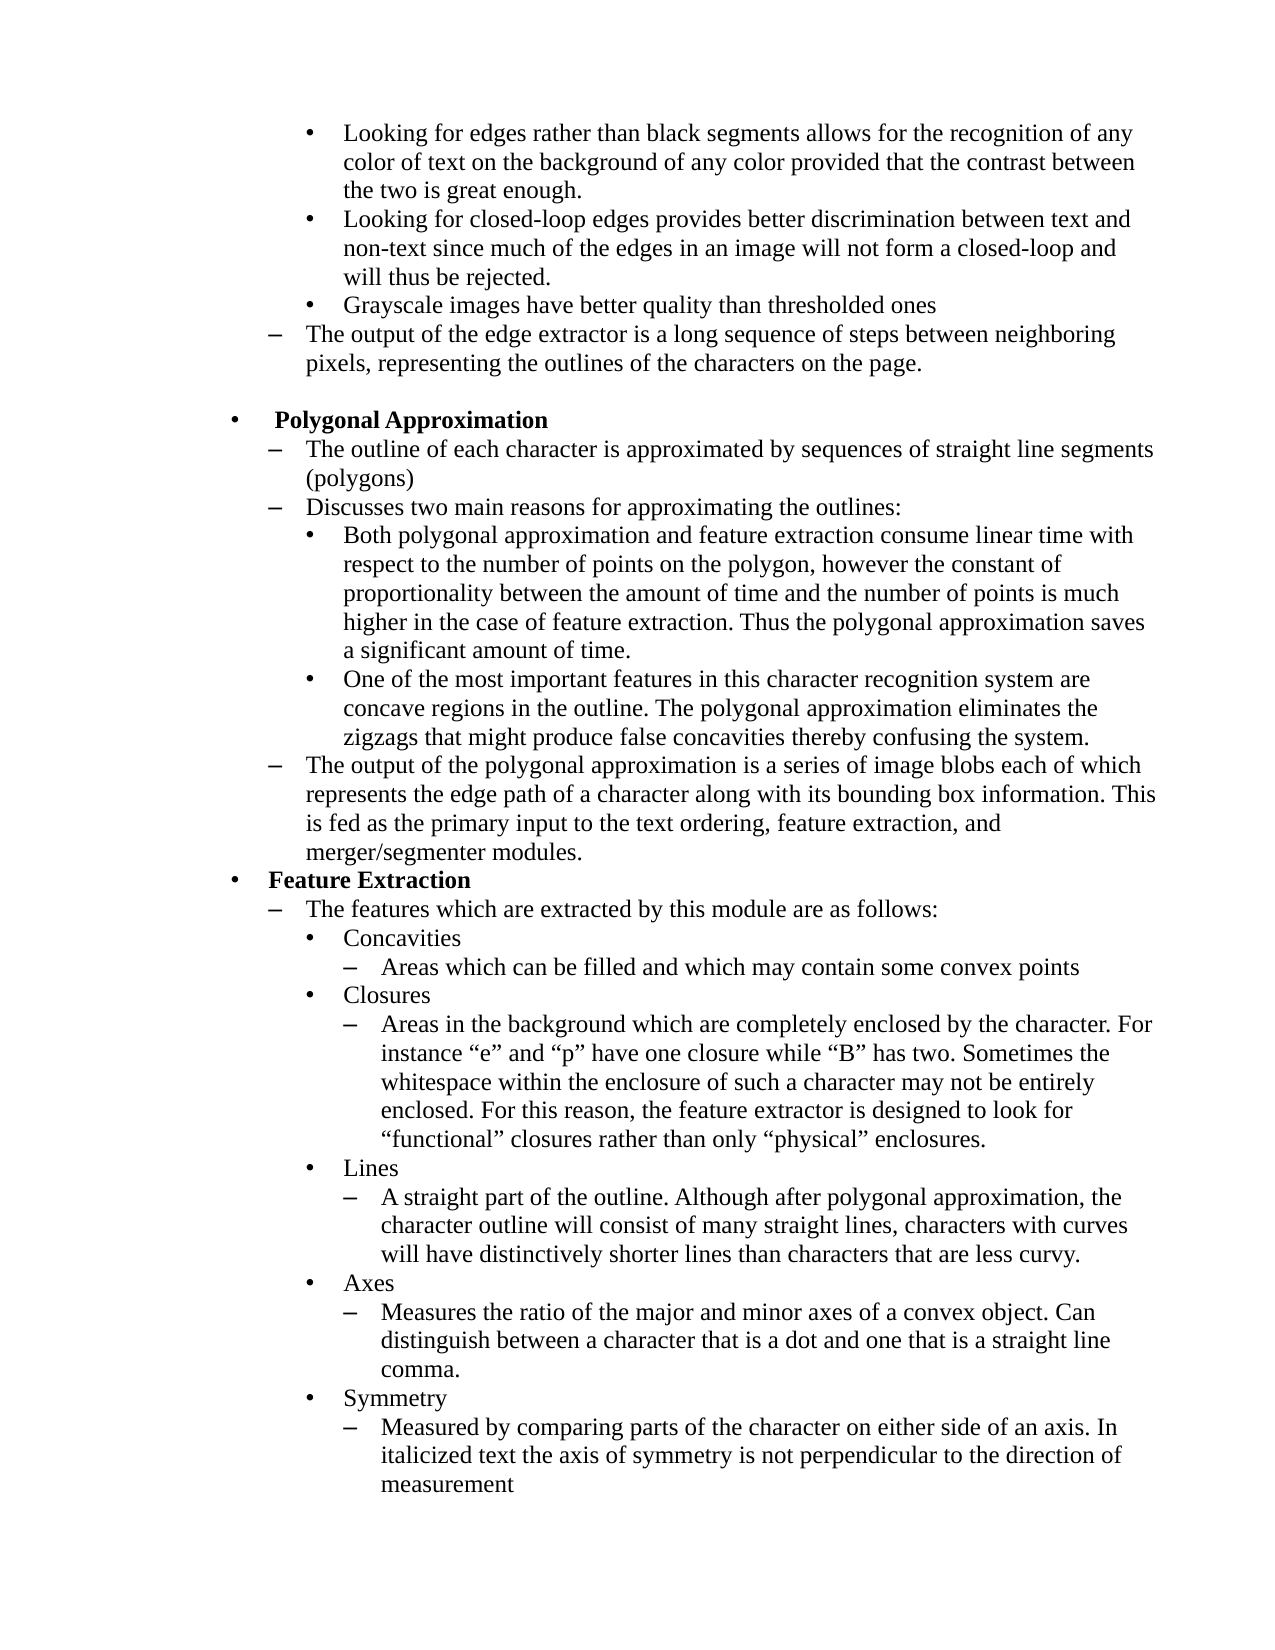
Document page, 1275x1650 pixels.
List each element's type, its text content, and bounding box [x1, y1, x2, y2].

list Polygonal Approximation [231, 406, 1157, 434]
list Lines [306, 1153, 1157, 1182]
list The outline of each character is approximated by sequences of straight line segments (polygons) [268, 434, 1157, 492]
list One of the most important features in this character recognition system are concave regions in the outline. The polygonal approximation eliminates the zigzags that might produce false concavities thereby confusing the system. [306, 664, 1157, 751]
list The output of the edge extractor is a long sequence of steps between neighboring pixels, representing the outlines of the characters on the page. [268, 319, 1157, 377]
list Feature Extraction [231, 866, 1157, 894]
list Closures [306, 981, 1157, 1009]
list Looking for closed-loop edges provides better discrimination between text and non-text since much of the edges in an image will not form a closed-loop and will thus be rejected. [306, 204, 1157, 291]
list A straight part of the outline. Although after polygonal approximation, the character outline will consist of many straight lines, characters with curves will have distinctively shorter lines than characters that are less curvy. [343, 1182, 1157, 1268]
list Grayscale images have better quality than thresholded ones [306, 291, 1157, 319]
list Measures the ratio of the major and minor axes of a convex object. Can distinguish between a character that is a dot and one that is a straight line comma. [343, 1297, 1157, 1383]
list Areas which can be filled and which may contain some convex points [343, 952, 1157, 981]
list Concavities [306, 923, 1157, 952]
list Looking for edges rather than black segments allows for the recognition of any color of text on the background of any color provided that the contrast between the two is great enough. [306, 118, 1157, 204]
list Areas in the background which are completely enclosed by the character. For instance “e” and “p” have one closure while “B” has two. Sometimes the whitespace within the enclosure of such a character may not be entirely enclosed. For this reason, the feature extractor is designed to look for “functional” closures rather than only “physical” enclosures. [343, 1009, 1157, 1153]
list Discusses two main reasons for approximating the outlines: [268, 492, 1157, 521]
list Both polygonal approximation and feature extraction consume linear time with respect to the number of points on the polygon, however the constant of proportionality between the amount of time and the number of points is much higher in the case of feature extraction. Thus the polygonal approximation saves a significant amount of time. [306, 521, 1157, 664]
list The features which are extracted by this module are as follows: [268, 894, 1157, 923]
list The output of the polygonal approximation is a series of image blobs each of which represents the edge path of a character along with its bounding box information. This is fed as the primary input to the text ordering, feature extraction, and merger/segmenter modules. [268, 751, 1157, 866]
list Measured by comparing parts of the character on either side of an axis. In italicized text the axis of symmetry is not perpendicular to the direction of measurement [343, 1412, 1157, 1498]
list Symmetry [306, 1383, 1157, 1412]
list Axes [306, 1268, 1157, 1297]
